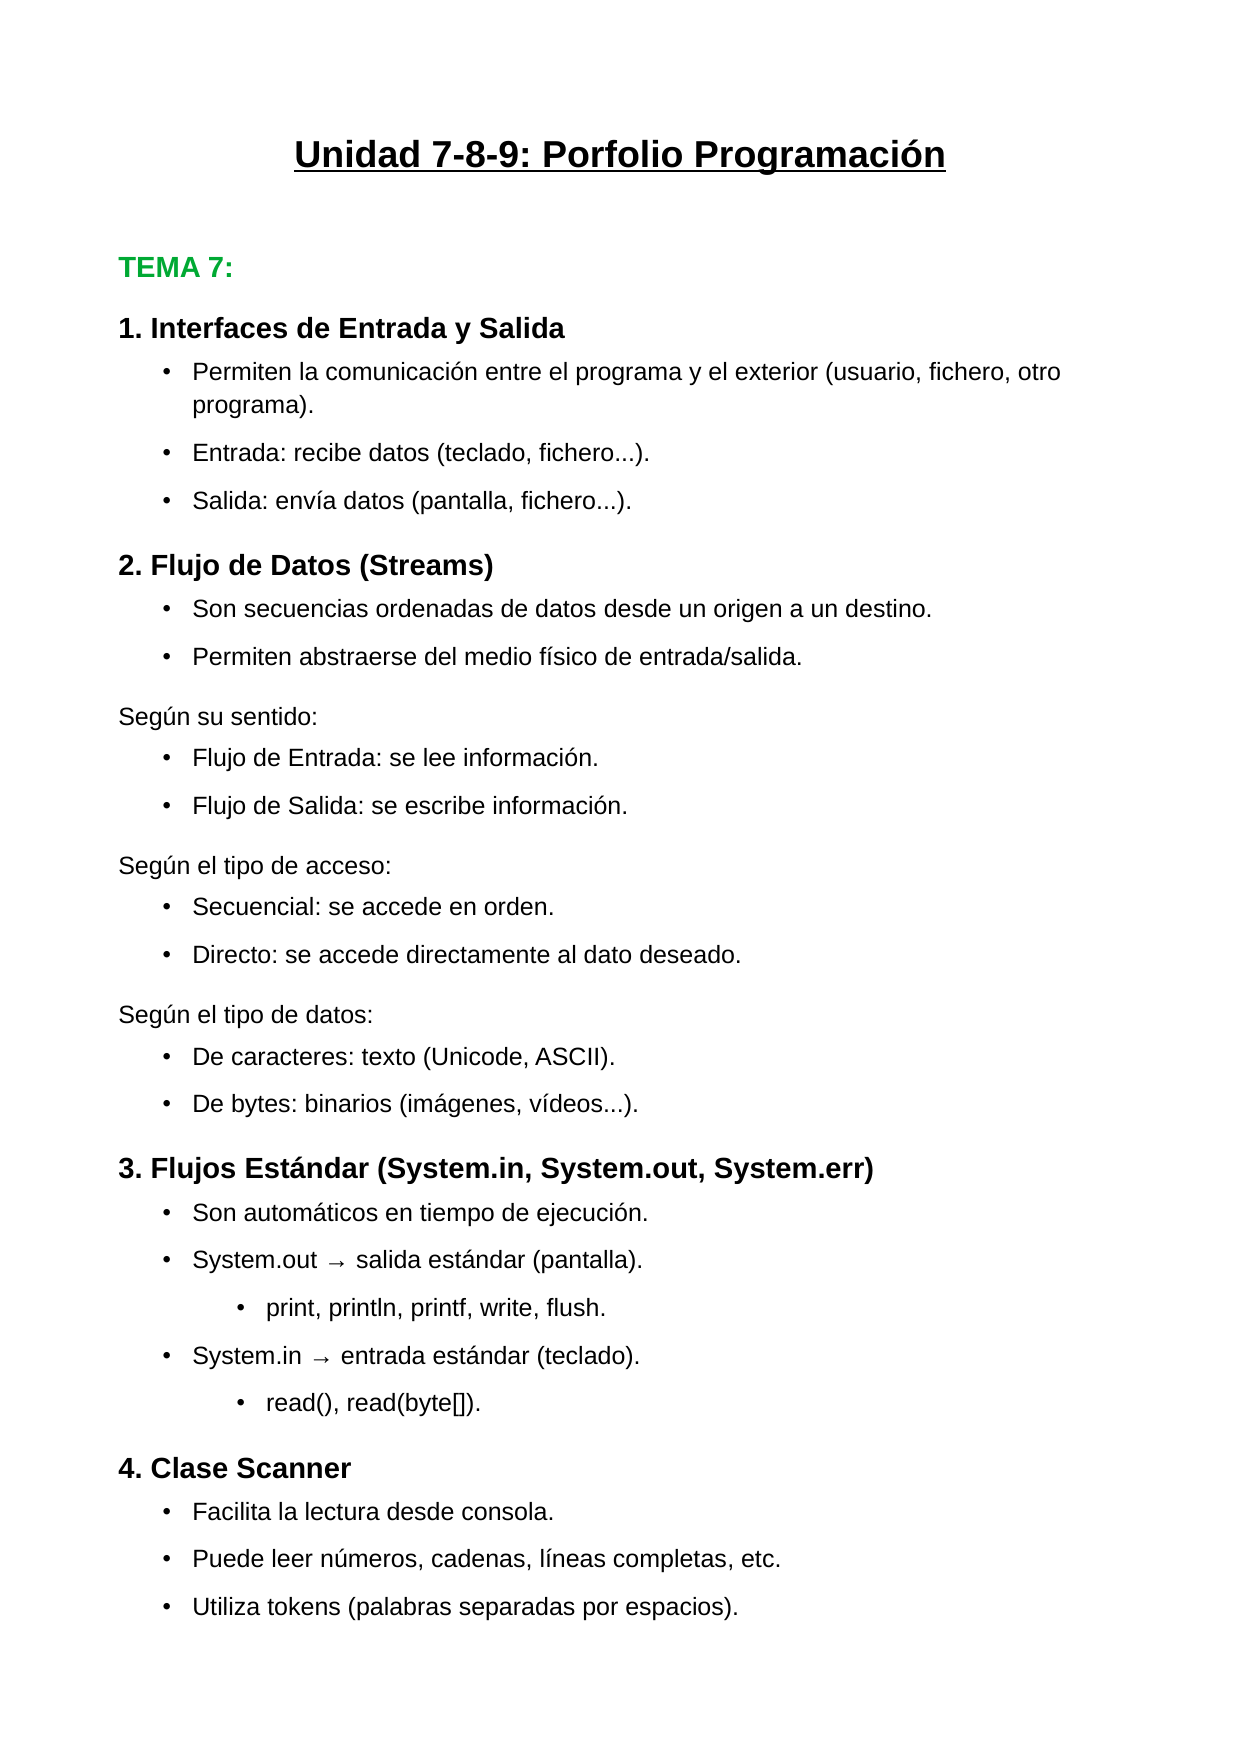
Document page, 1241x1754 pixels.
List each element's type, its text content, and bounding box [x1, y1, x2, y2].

subtitle 3. Flujos Estándar (System.in, System.out, System.err) [118, 1151, 1122, 1185]
list Facilita la lectura desde consola. [162, 1497, 1122, 1526]
subtitle Unidad 7-8-9: Porfolio Programación [118, 133, 1122, 176]
list Utiliza tokens (palabras separadas por espacios). [162, 1592, 1122, 1621]
subtitle Según el tipo de datos: [118, 1000, 1122, 1029]
list Flujo de Salida: se escribe información. [162, 791, 1122, 820]
list System.in → entrada estándar (teclado). [162, 1341, 1122, 1369]
list Puede leer números, cadenas, líneas completas, etc. [162, 1544, 1122, 1573]
list Directo: se accede directamente al dato deseado. [162, 940, 1122, 969]
subtitle 2. Flujo de Datos (Streams) [118, 548, 1122, 581]
list Flujo de Entrada: se lee información. [162, 743, 1122, 772]
subtitle Según su sentido: [118, 702, 1122, 731]
list print, println, printf, write, flush. [236, 1293, 1122, 1322]
list Son secuencias ordenadas de datos desde un origen a un destino. [162, 594, 1122, 623]
list Son automáticos en tiempo de ejecución. [162, 1197, 1122, 1226]
list Permiten abstraerse del medio físico de entrada/salida. [162, 642, 1122, 671]
subtitle 4. Clase Scanner [118, 1451, 1122, 1484]
list System.out → salida estándar (pantalla). [162, 1245, 1122, 1274]
subtitle Según el tipo de acceso: [118, 851, 1122, 880]
list Secuencial: se accede en orden. [162, 892, 1122, 921]
list read(), read(byte[]). [236, 1388, 1122, 1417]
list Permiten la comunicación entre el programa y el exterior (usuario, fichero, otro programa). [162, 357, 1122, 419]
list Salida: envía datos (pantalla, fichero...). [162, 486, 1122, 514]
list De caracteres: texto (Unicode, ASCII). [162, 1041, 1122, 1070]
subtitle TEMA 7: [118, 251, 1122, 284]
list Entrada: recibe datos (teclado, fichero...). [162, 438, 1122, 467]
list De bytes: binarios (imágenes, vídeos...). [162, 1089, 1122, 1118]
subtitle 1. Interfaces de Entrada y Salida [118, 311, 1122, 345]
